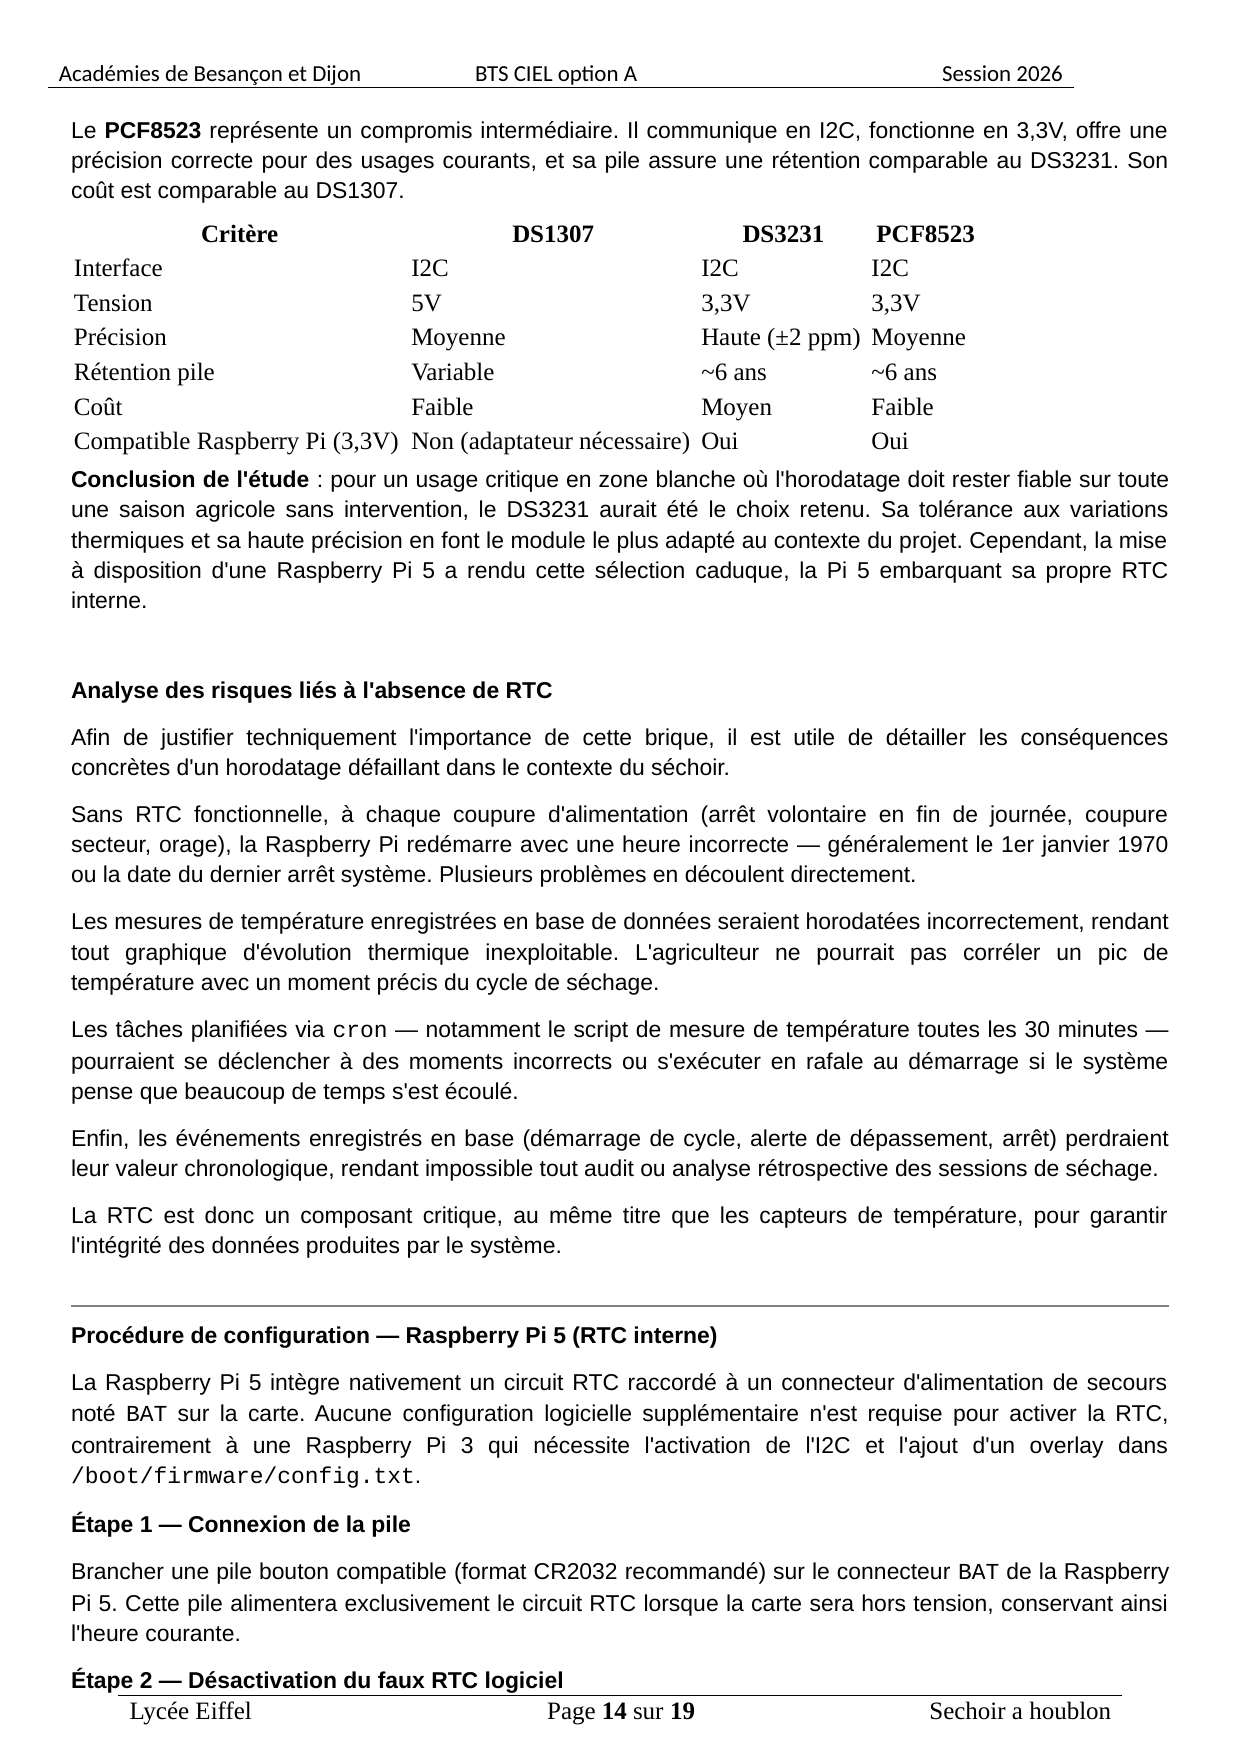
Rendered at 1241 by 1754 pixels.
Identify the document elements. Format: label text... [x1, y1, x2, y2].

table_cell Oui [698, 423, 868, 458]
table_header PCF8523 [868, 216, 983, 250]
table_header DS1307 [408, 216, 698, 250]
table_cell Moyen [698, 389, 868, 423]
text Étape 1 — Connexion de la pile [71, 1511, 1169, 1537]
table_cell Oui [868, 423, 983, 458]
text La RTC est donc un composant critique, au même titre que les capteurs de température, pour garantir l'intégrité des données produites par le système. [71, 1202, 1169, 1258]
text Sans RTC fonctionnelle, à chaque coupure d'alimentation (arrêt volontaire en fin de journée, coupure secteur, orage), la Raspberry Pi redémarre avec une heure incorrecte — généralement le 1er janvier 1970 ou la date du dernier arrêt système. Plusieurs problèmes en découlent directement. [71, 801, 1169, 888]
table_cell I2C [698, 250, 868, 285]
table_cell Tension [71, 285, 408, 319]
text Le PCF8523 représente un compromis intermédiaire. Il communique en I2C, fonctionne en 3,3V, offre une précision correcte pour des usages courants, et sa pile assure une rétention comparable au DS3231. Son coût est comparable au DS1307. [71, 117, 1169, 204]
table_cell Faible [408, 389, 698, 423]
table_cell Rétention pile [71, 354, 408, 389]
text Procédure de configuration — Raspberry Pi 5 (RTC interne) [71, 1322, 1169, 1349]
table_cell ~6 ans [698, 354, 868, 389]
text Étape 2 — Désactivation du faux RTC logiciel [71, 1667, 1169, 1693]
table_header Critère [71, 216, 408, 250]
table_cell Moyenne [868, 320, 983, 354]
table_cell 3,3V [868, 285, 983, 319]
text Les tâches planifiées via cron — notamment le script de mesure de température toutes les 30 minutes — pourraient se déclencher à des moments incorrects ou s'exécuter en rafale au démarrage si le système pense que beaucoup de temps s'est écoulé. [71, 1016, 1169, 1104]
table_cell Faible [868, 389, 983, 423]
table_cell I2C [868, 250, 983, 285]
text Afin de justifier techniquement l'importance de cette brique, il est utile de détailler les conséquences concrètes d'un horodatage défaillant dans le contexte du séchoir. [71, 724, 1169, 780]
table_cell Compatible Raspberry Pi (3,3V) [71, 423, 408, 458]
text Les mesures de température enregistrées en base de données seraient horodatées incorrectement, rendant tout graphique d'évolution thermique inexploitable. L'agriculteur ne pourrait pas corréler un pic de température avec un moment précis du cycle de séchage. [71, 908, 1169, 995]
table_cell Haute (±2 ppm) [698, 320, 868, 354]
text Conclusion de l'étude : pour un usage critique en zone blanche où l'horodatage doit rester fiable sur toute une saison agricole sans intervention, le DS3231 aurait été le choix retenu. Sa tolérance aux variations thermiques et sa haute précision en font le module le plus adapté au contexte du projet. Cependant, la mise à disposition d'une Raspberry Pi 5 a rendu cette sélection caduque, la Pi 5 embarquant sa propre RTC interne. [71, 466, 1169, 613]
table_cell 5V [408, 285, 698, 319]
table_cell Précision [71, 320, 408, 354]
table_cell ~6 ans [868, 354, 983, 389]
table_cell I2C [408, 250, 698, 285]
text Brancher une pile bouton compatible (format CR2032 recommandé) sur le connecteur BAT de la Raspberry Pi 5. Cette pile alimentera exclusivement le circuit RTC lorsque la carte sera hors tension, conservant ainsi l'heure courante. [71, 1558, 1169, 1647]
table_cell Moyenne [408, 320, 698, 354]
text Analyse des risques liés à l'absence de RTC [71, 677, 1169, 703]
text La Raspberry Pi 5 intègre nativement un circuit RTC raccordé à un connecteur d'alimentation de secours noté BAT sur la carte. Aucune configuration logicielle supplémentaire n'est requise pour activer la RTC, contrairement à une Raspberry Pi 3 qui nécessite l'activation de l'I2C et l'ajout d'un overlay dans /boot/firmware/config.txt. [71, 1369, 1169, 1490]
table_cell Variable [408, 354, 698, 389]
table_cell Coût [71, 389, 408, 423]
table_header DS3231 [698, 216, 868, 250]
table_cell 3,3V [698, 285, 868, 319]
table_cell Interface [71, 250, 408, 285]
text Enfin, les événements enregistrés en base (démarrage de cycle, alerte de dépassement, arrêt) perdraient leur valeur chronologique, rendant impossible tout audit ou analyse rétrospective des sessions de séchage. [71, 1125, 1169, 1181]
table_cell Non (adaptateur nécessaire) [408, 423, 698, 458]
